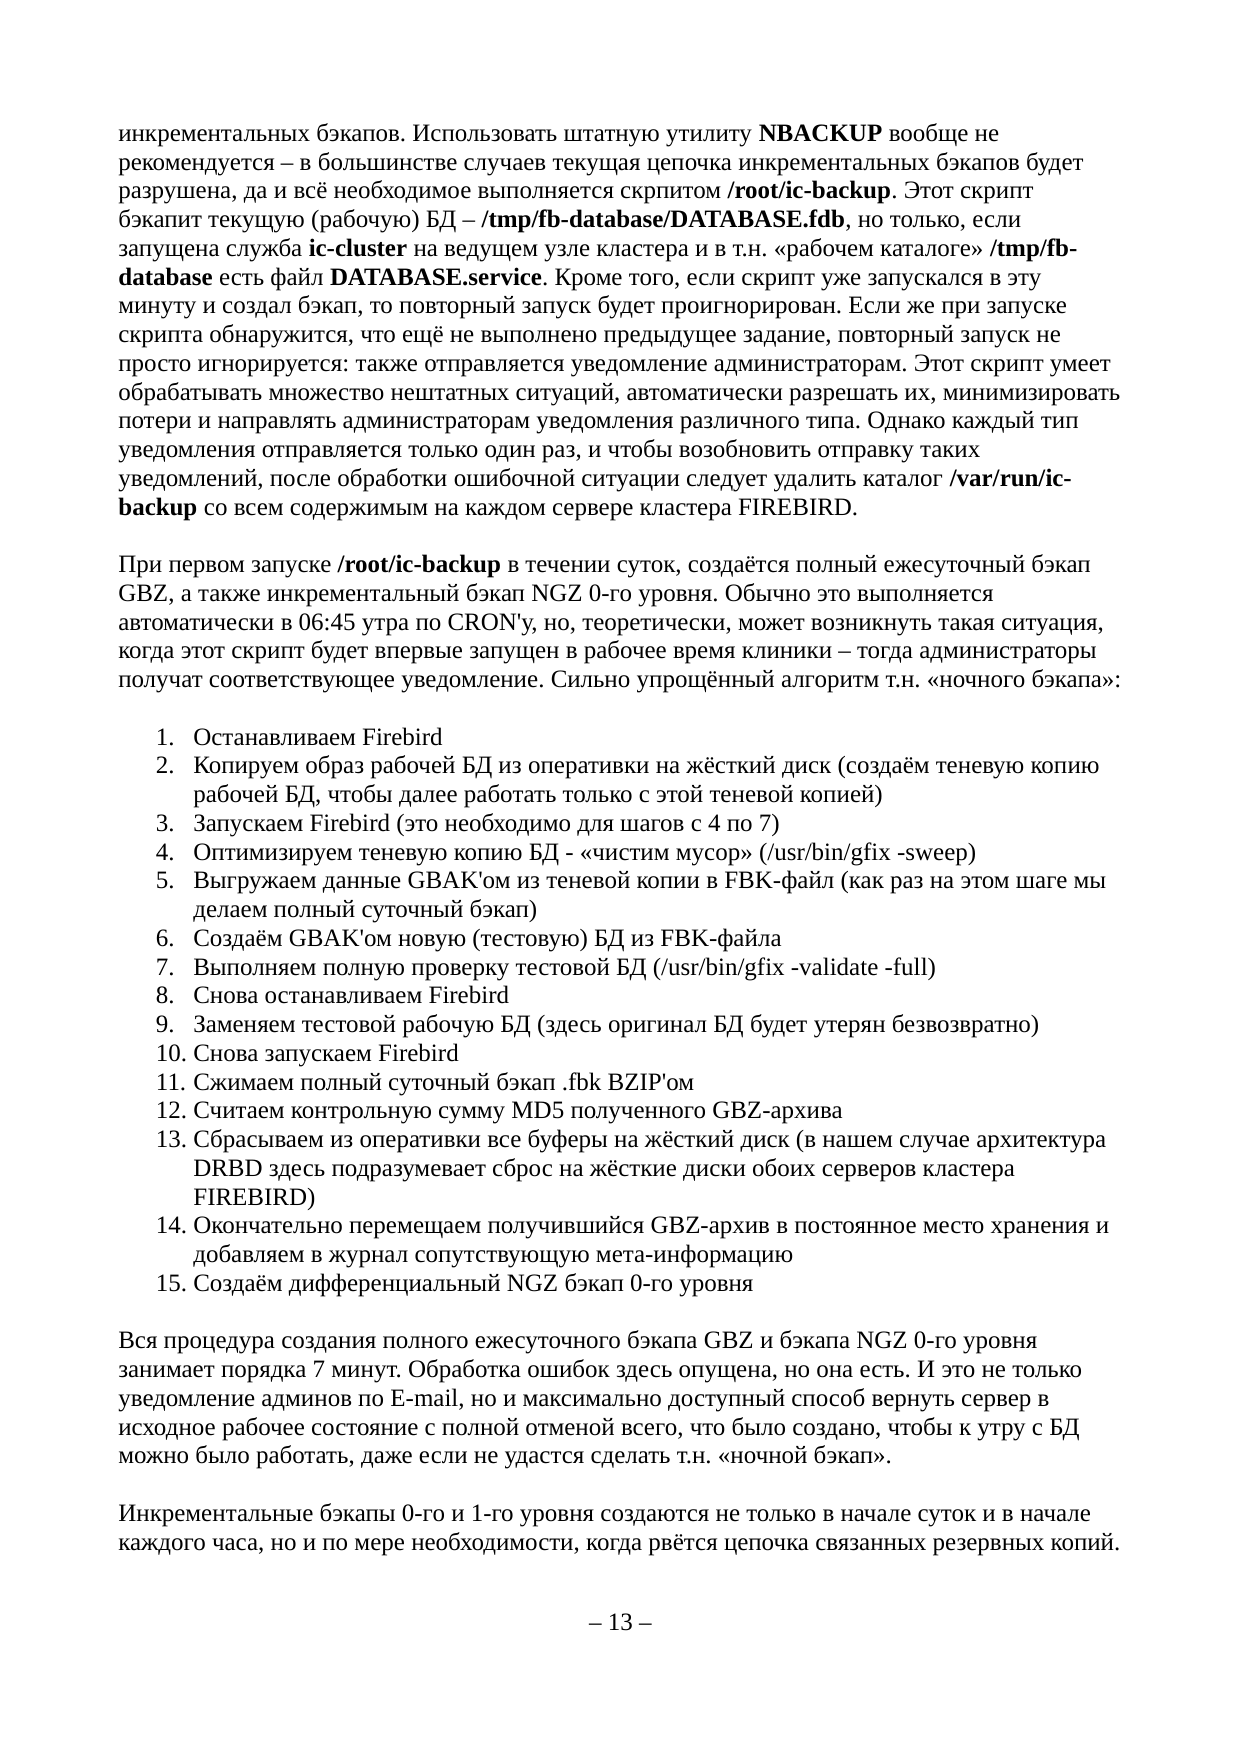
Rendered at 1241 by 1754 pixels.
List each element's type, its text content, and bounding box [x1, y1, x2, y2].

list Останавливаем Firebird [156, 722, 1122, 751]
list Выгружаем данные GBAK'ом из теневой копии в FBK-файл (как раз на этом шаге мы делаем полный суточный бэкап) [156, 866, 1122, 923]
list Выполняем полную проверку тестовой БД (/usr/bin/gfix -validate -full) [156, 952, 1122, 981]
text инкрементальных бэкапов. Использовать штатную утилиту NBACKUP вообще не рекомендуется – в большинстве случаев текущая цепочка инкрементальных бэкапов будет разрушена, да и всё необходимое выполняется скрпитом /root/ic-backup. Этот скрипт бэкапит текущую (рабочую) БД – /tmp/fb-database/DATABASE.fdb, но только, если запущена служба ic-cluster на ведущем узле кластера и в т.н. «рабочем каталоге» /tmp/fb-database есть файл DATABASE.service. Кроме того, если скрипт уже запускался в эту минуту и создал бэкап, то повторный запуск будет проигнорирован. Если же при запуске скрипта обнаружится, что ещё не выполнено предыдущее задание, повторный запуск не просто игнорируется: также отправляется уведомление администраторам. Этот скрипт умеет обрабатывать множество нештатных ситуаций, автоматически разрешать их, минимизировать потери и направлять администраторам уведомления различного типа. Однако каждый тип уведомления отправляется только один раз, и чтобы возобновить отправку таких уведомлений, после обработки ошибочной ситуации следует удалить каталог /var/run/ic-backup со всем содержимым на каждом сервере кластера FIREBIRD. [118, 118, 1122, 521]
list Заменяем тестовой рабочую БД (здесь оригинал БД будет утерян безвозвратно) [156, 1009, 1122, 1038]
list Сбрасываем из оперативки все буферы на жёсткий диск (в нашем случае архитектура DRBD здесь подразумевает сброс на жёсткие диски обоих серверов кластера FIREBIRD) [156, 1124, 1122, 1211]
list Окончательно перемещаем получившийся GBZ-архив в постоянное место хранения и добавляем в журнал сопутствующую мета-информацию [156, 1211, 1122, 1268]
list Сжимаем полный суточный бэкап .fbk BZIP'ом [156, 1067, 1122, 1096]
list Считаем контрольную сумму MD5 полученного GBZ-архива [156, 1096, 1122, 1124]
text При первом запуске /root/ic-backup в течении суток, создаётся полный ежесуточный бэкап GBZ, а также инкрементальный бэкап NGZ 0-го уровня. Обычно это выполняется автоматически в 06:45 утра по CRON'у, но, теоретически, может возникнуть такая ситуация, когда этот скрипт будет впервые запущен в рабочее время клиники – тогда администраторы получат соответствующее уведомление. Сильно упрощённый алгоритм т.н. «ночного бэкапа»: [118, 549, 1122, 693]
list Оптимизируем теневую копию БД - «чистим мусор» (/usr/bin/gfix -sweep) [156, 837, 1122, 866]
list Снова останавливаем Firebird [156, 981, 1122, 1009]
list Создаём дифференциальный NGZ бэкап 0-го уровня [156, 1268, 1122, 1297]
list Снова запускаем Firebird [156, 1038, 1122, 1067]
text Вся процедура создания полного ежесуточного бэкапа GBZ и бэкапа NGZ 0-го уровня занимает порядка 7 минут. Обработка ошибок здесь опущена, но она есть. И это не только уведомление админов по E-mail, но и максимально доступный способ вернуть сервер в исходное рабочее состояние с полной отменой всего, что было создано, чтобы к утру с БД можно было работать, даже если не удастся сделать т.н. «ночной бэкап». [118, 1326, 1122, 1469]
list Копируем образ рабочей БД из оперативки на жёсткий диск (создаём теневую копию рабочей БД, чтобы далее работать только с этой теневой копией) [156, 751, 1122, 808]
list Запускаем Firebird (это необходимо для шагов с 4 по 7) [156, 808, 1122, 837]
text Инкрементальные бэкапы 0-го и 1-го уровня создаются не только в начале суток и в начале каждого часа, но и по мере необходимости, когда рвётся цепочка связанных резервных копий. [118, 1498, 1122, 1556]
list Создаём GBAK'ом новую (тестовую) БД из FBK-файла [156, 923, 1122, 952]
